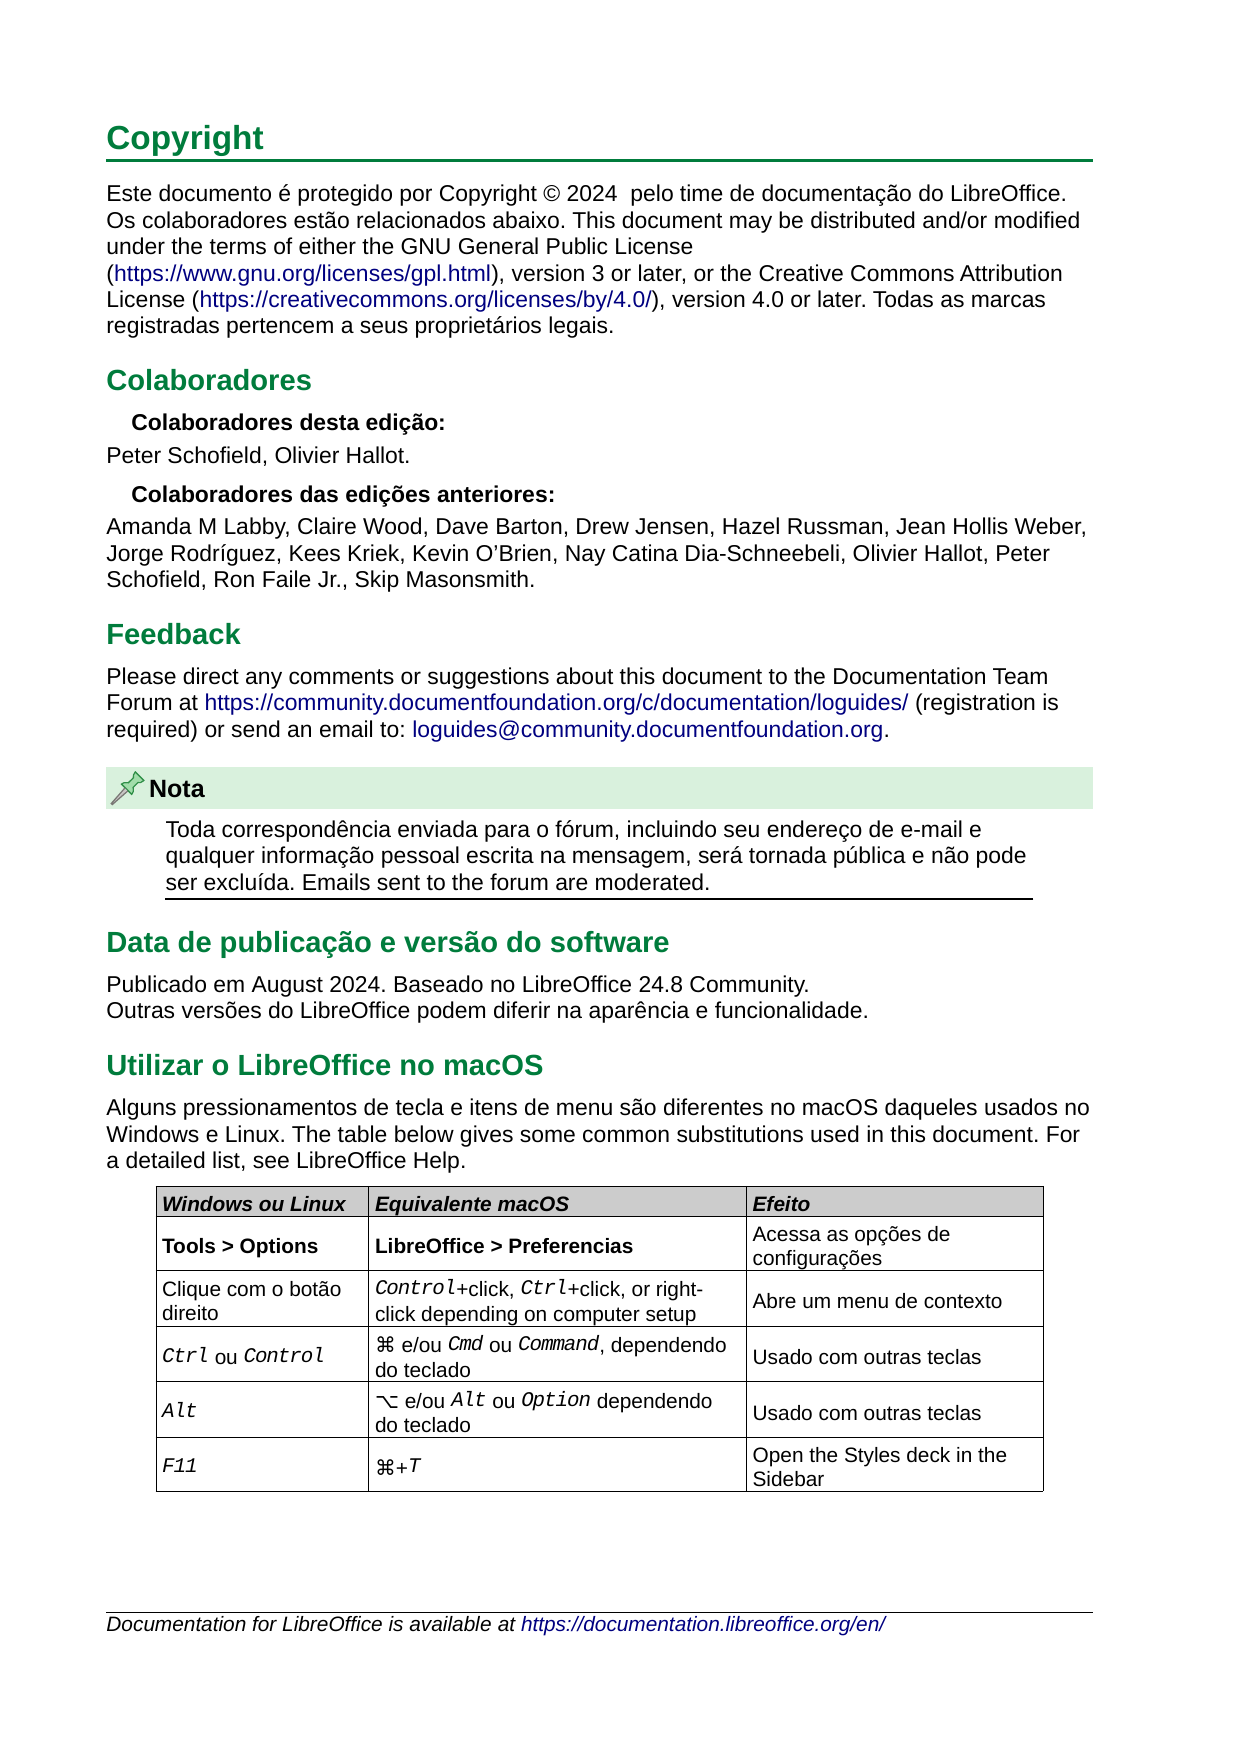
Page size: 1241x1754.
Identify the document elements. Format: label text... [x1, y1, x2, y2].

subtitle Utilizar o LibreOffice no macOS [106, 1048, 1093, 1082]
table_cell Usado com outras teclas [747, 1382, 1043, 1437]
table_cell Clique com o botão direito [157, 1271, 368, 1326]
table_cell Control+click, Ctrl+click, or right-click depending on computer setup [369, 1271, 746, 1326]
text Peter Schofield, Olivier Hallot. [106, 442, 1093, 468]
table_cell Acessa as opções de configurações [747, 1217, 1043, 1270]
table_cell Open the Styles deck in the Sidebar [747, 1438, 1043, 1491]
subtitle Data de publicação e versão do software [106, 925, 1093, 958]
table_cell Tools > Options [157, 1217, 368, 1270]
table_cell F11 [157, 1438, 368, 1491]
table_header Equivalente macOS [369, 1187, 746, 1216]
subtitle Copyright [106, 118, 1093, 159]
text Este documento é protegido por Copyright © 2024 pelo time de documentação do LibreOffice. Os colaboradores estão relacionados abaixo. This document may be distributed and/or modified under the terms of either the GNU General Public License (https://www.gnu.org/licenses/gpl.html), version 3 or later, or the Creative Commons Attribution License (https://creativecommons.org/licenses/by/4.0/), version 4.0 or later. Todas as marcas registradas pertencem a seus proprietários legais. [106, 180, 1093, 338]
table_cell ⌘+T [369, 1438, 746, 1491]
table_cell LibreOffice > Preferencias [369, 1217, 746, 1270]
table_cell Abre um menu de contexto [747, 1271, 1043, 1326]
table_cell Ctrl ou Control [157, 1327, 368, 1381]
text Please direct any comments or suggestions about this document to the Documentation Team Forum at https://community.documentfoundation.org/c/documentation/loguides/ (registration is required) or send an email to: loguides@community.documentfoundation.org. [106, 663, 1093, 742]
text Colaboradores das edições anteriores: [131, 481, 1093, 507]
text Amanda M Labby, Claire Wood, Dave Barton, Drew Jensen, Hazel Russman, Jean Hollis Weber, Jorge Rodríguez, Kees Kriek, Kevin O’Brien, Nay Catina Dia‑Schneebeli, Olivier Hallot, Peter Schofield, Ron Faile Jr., Skip Masonsmith. [106, 513, 1093, 592]
text Toda correspondência enviada para o fórum, incluindo seu endereço de e-mail e qualquer informação pessoal escrita na mensagem, será tornada pública e não pode ser excluída. Emails sent to the forum are moderated. [165, 816, 1033, 898]
table_header Windows ou Linux [157, 1187, 368, 1216]
subtitle Nota [148, 767, 1093, 809]
table_cell ⌘ e/ou Cmd ou Command, dependendo do teclado [369, 1327, 746, 1381]
table_cell Usado com outras teclas [747, 1327, 1043, 1381]
subtitle Colaboradores [106, 363, 1093, 397]
text Publicado em Agosto de 2024. Baseado no LibreOffice 24.8 Community. Outras versões do LibreOffice podem diferir na aparência e funcionalidade. [106, 971, 1093, 1023]
subtitle Feedback [106, 617, 1093, 651]
text Alguns pressionamentos de tecla e itens de menu são diferentes no macOS daqueles usados no Windows e Linux. The table below gives some common substitutions used in this document. For a detailed list, see LibreOffice Help. [106, 1094, 1093, 1173]
text Colaboradores desta edição: [131, 409, 1093, 436]
table_header Efeito [747, 1187, 1043, 1216]
table_cell ⌥ e/ou Alt ou Option dependendo do teclado [369, 1382, 746, 1437]
table_cell Alt [157, 1382, 368, 1437]
